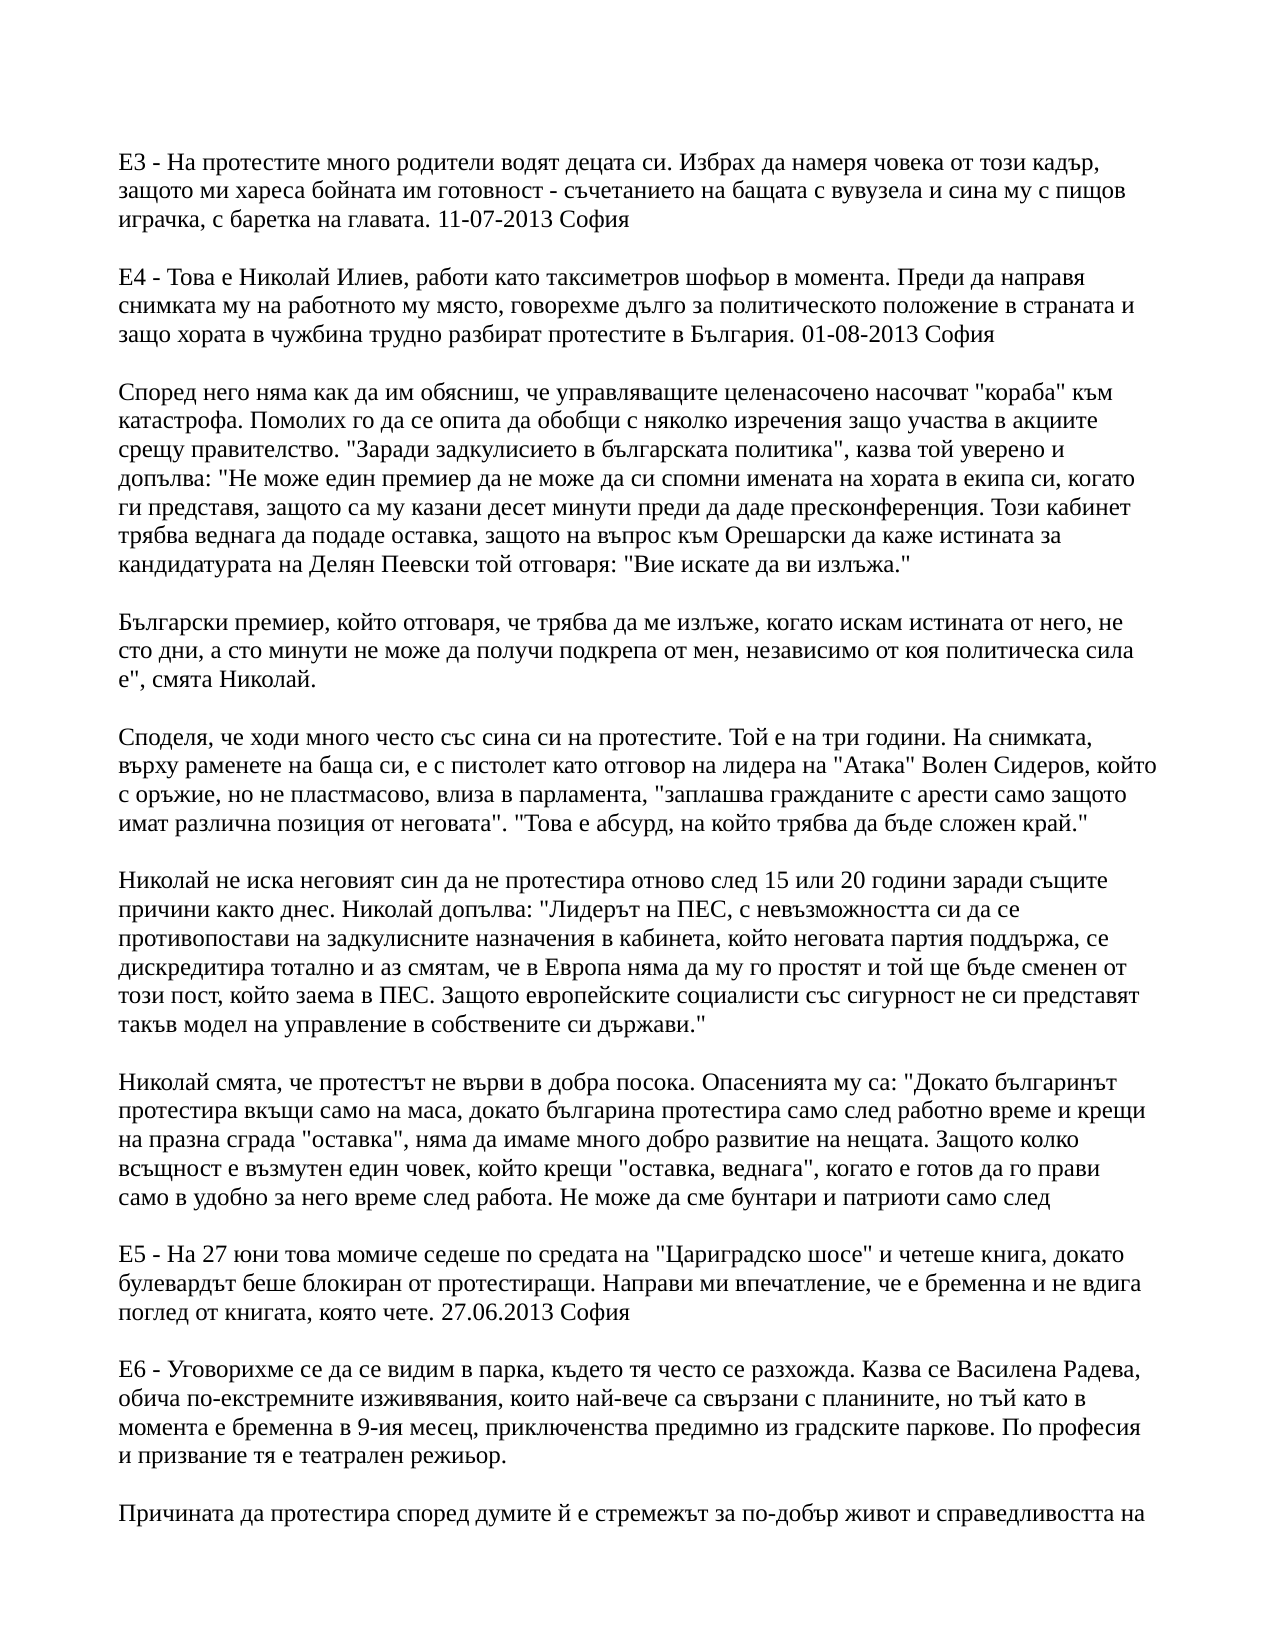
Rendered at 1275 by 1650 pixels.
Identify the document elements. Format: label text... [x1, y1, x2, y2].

text E6 - Уговорихме се да се видим в парка, където тя често се разхожда. Казва се Василена Радева, обича по-екстремните изживявания, които най-вече са свързани с планините, но тъй като в момента е бременна в 9-ия месец, приключенства предимно из градските паркове. По професия и призвание тя е театрален режиьор. Причината да протестира според думите й е стремежът за по-добър живот и справедливостта на [118, 1354, 1157, 1527]
text E5 - На 27 юни това момиче седеше по средата на "Цариградско шосе" и четеше книга, докато булевардът беше блокиран от протестиращи. Направи ми впечатление, че е бременна и не вдига поглед от книгата, която чете. 27.06.2013 София [118, 1239, 1157, 1354]
text E3 - На протестите много родители водят децата си. Избрах да намеря човека от този кадър, защото ми хареса бойната им готовност - съчетанието на бащата с вувузела и сина му с пищов играчка, с баретка на главата. 11-07-2013 София [118, 147, 1157, 262]
text E4 - Това е Николай Илиев, работи като таксиметров шофьор в момента. Преди да направя снимката му на работното му място, говорехме дълго за политическото положение в страната и защо хората в чужбина трудно разбират протестите в България. 01-08-2013 София Според него няма как да им обясниш, че управляващите целенасочено насочват "кораба" към катастрофа. Помолих го да се опита да обобщи с няколко изречения защо участва в акциите срещу правителство. "Заради задкулисието в българската политика", казва той уверено и допълва: "Не може един премиер да не може да си спомни имената на хората в екипа си, когато ги представя, защото са му казани десет минути преди да даде пресконференция. Този кабинет трябва веднага да подаде оставка, защото на въпрос към Орешарски да каже истината за кандидатурата на Делян Пеевски той отговаря: "Вие искате да ви излъжа." Български премиер, който отговаря, че трябва да ме излъже, когато искам истината от него, не сто дни, а сто минути не може да получи подкрепа от мен, независимо от коя политическа сила е", смята Николай. Споделя, че ходи много често със сина си на протестите. Той е на три години. На снимката, върху раменете на баща си, е с пистолет като отговор на лидера на "Атака" Волен Сидеров, който с оръжие, но не пластмасово, влиза в парламента, "заплашва гражданите с арести само защото имат различна позиция от неговата". "Това е абсурд, на който трябва да бъде сложен край." Николай не иска неговият син да не протестира отново след 15 или 20 години заради същите причини както днес. Николай допълва: "Лидерът на ПЕС, с невъзможността си да се противопостави на задкулисните назначения в кабинета, който неговата партия поддържа, се дискредитира тотално и аз смятам, че в Европа няма да му го простят и той ще бъде сменен от този пост, който заема в ПЕС. Защото европейските социалисти със сигурност не си представят такъв модел на управление в собствените си държави." Николай смята, че протестът не върви в добра посока. Опасенията му са: "Докато българинът протестира вкъщи само на маса, докато българина протестира само след работно време и крещи на празна сграда "оставка", няма да имаме много добро развитие на нещата. Защото колко всъщност е възмутен един човек, който крещи "оставка, веднага", когато е готов да го прави само в удобно за него време след работа. Не може да сме бунтари и патриоти само след [118, 262, 1157, 1211]
